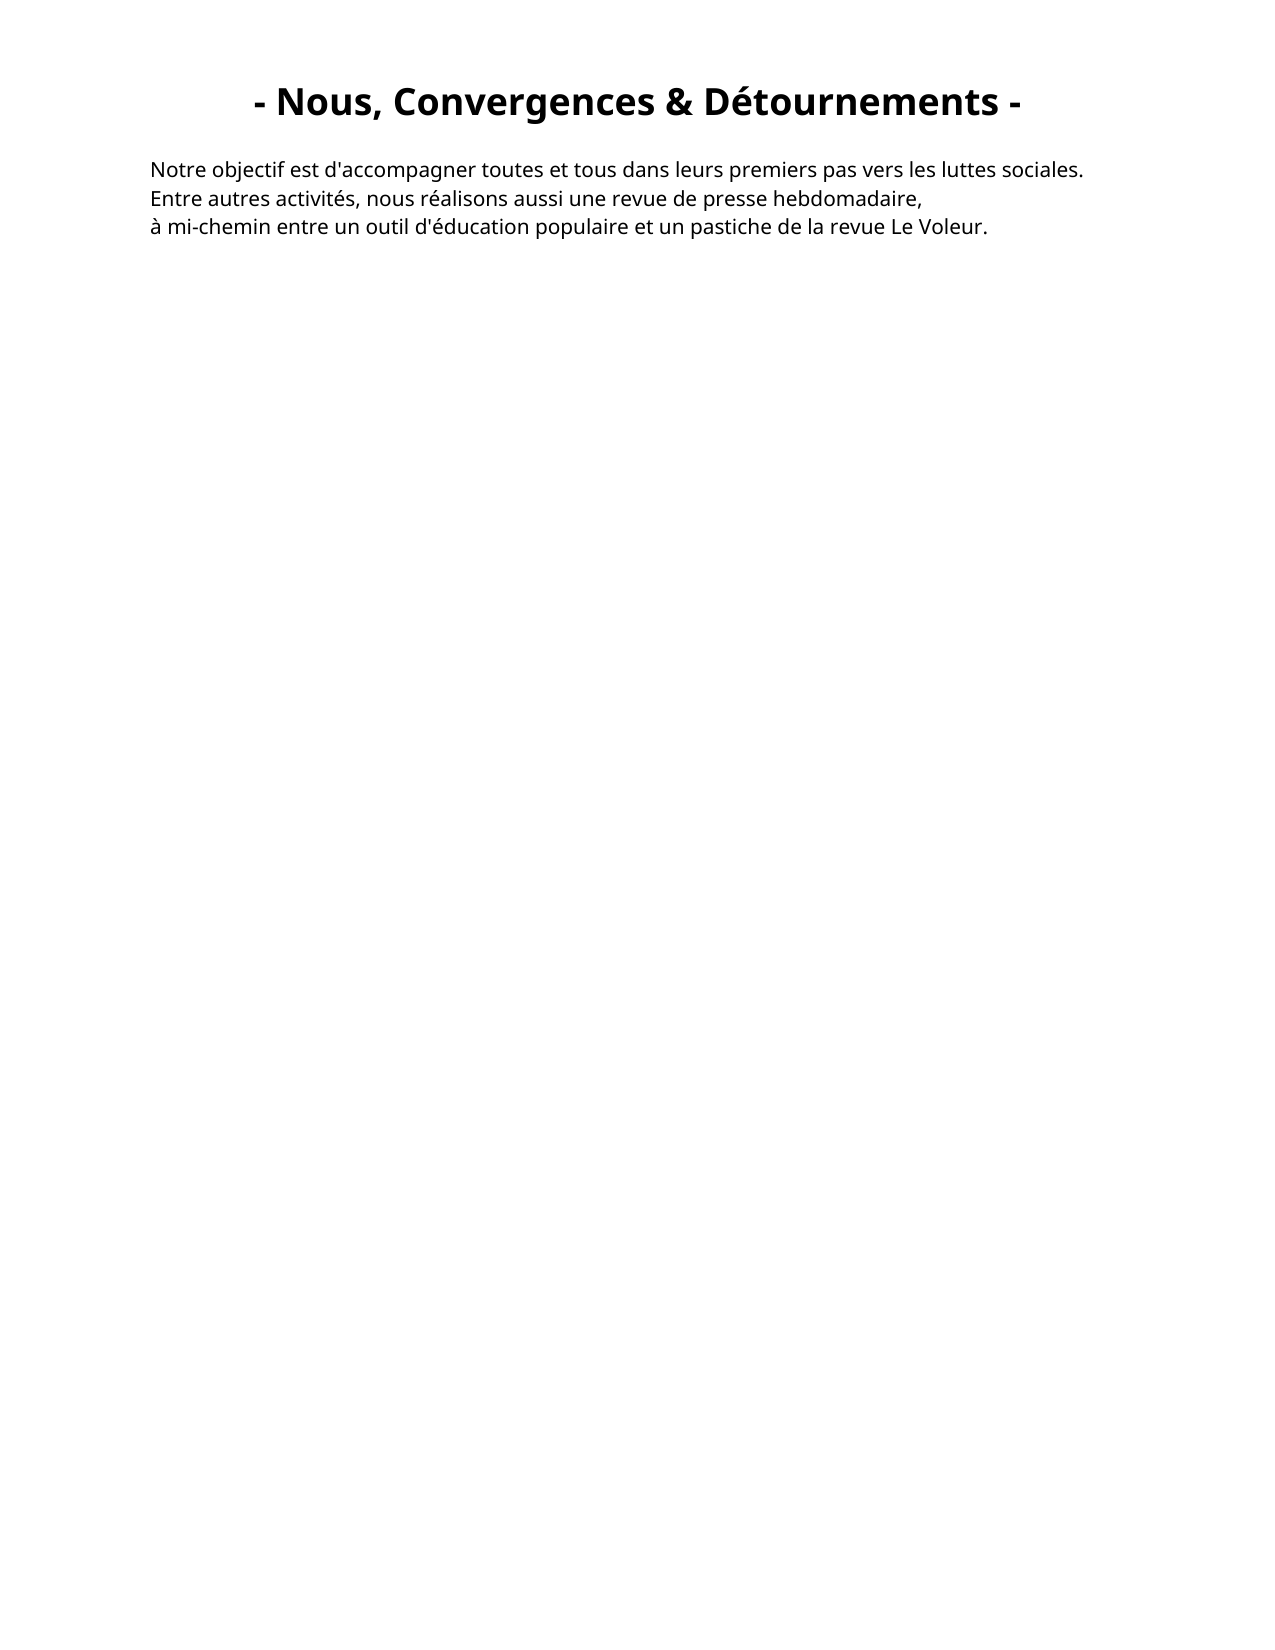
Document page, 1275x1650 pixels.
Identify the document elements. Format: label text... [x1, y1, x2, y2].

subtitle - Nous, Convergences & Détournements - [150, 75, 1125, 126]
text Notre objectif est d'accompagner toutes et tous dans leurs premiers pas vers les luttes sociales. Entre autres activités, nous réalisons aussi une revue de presse hebdomadaire, à mi-chemin entre un outil d'éducation populaire et un pastiche de la revue Le Voleur. [150, 156, 1125, 241]
